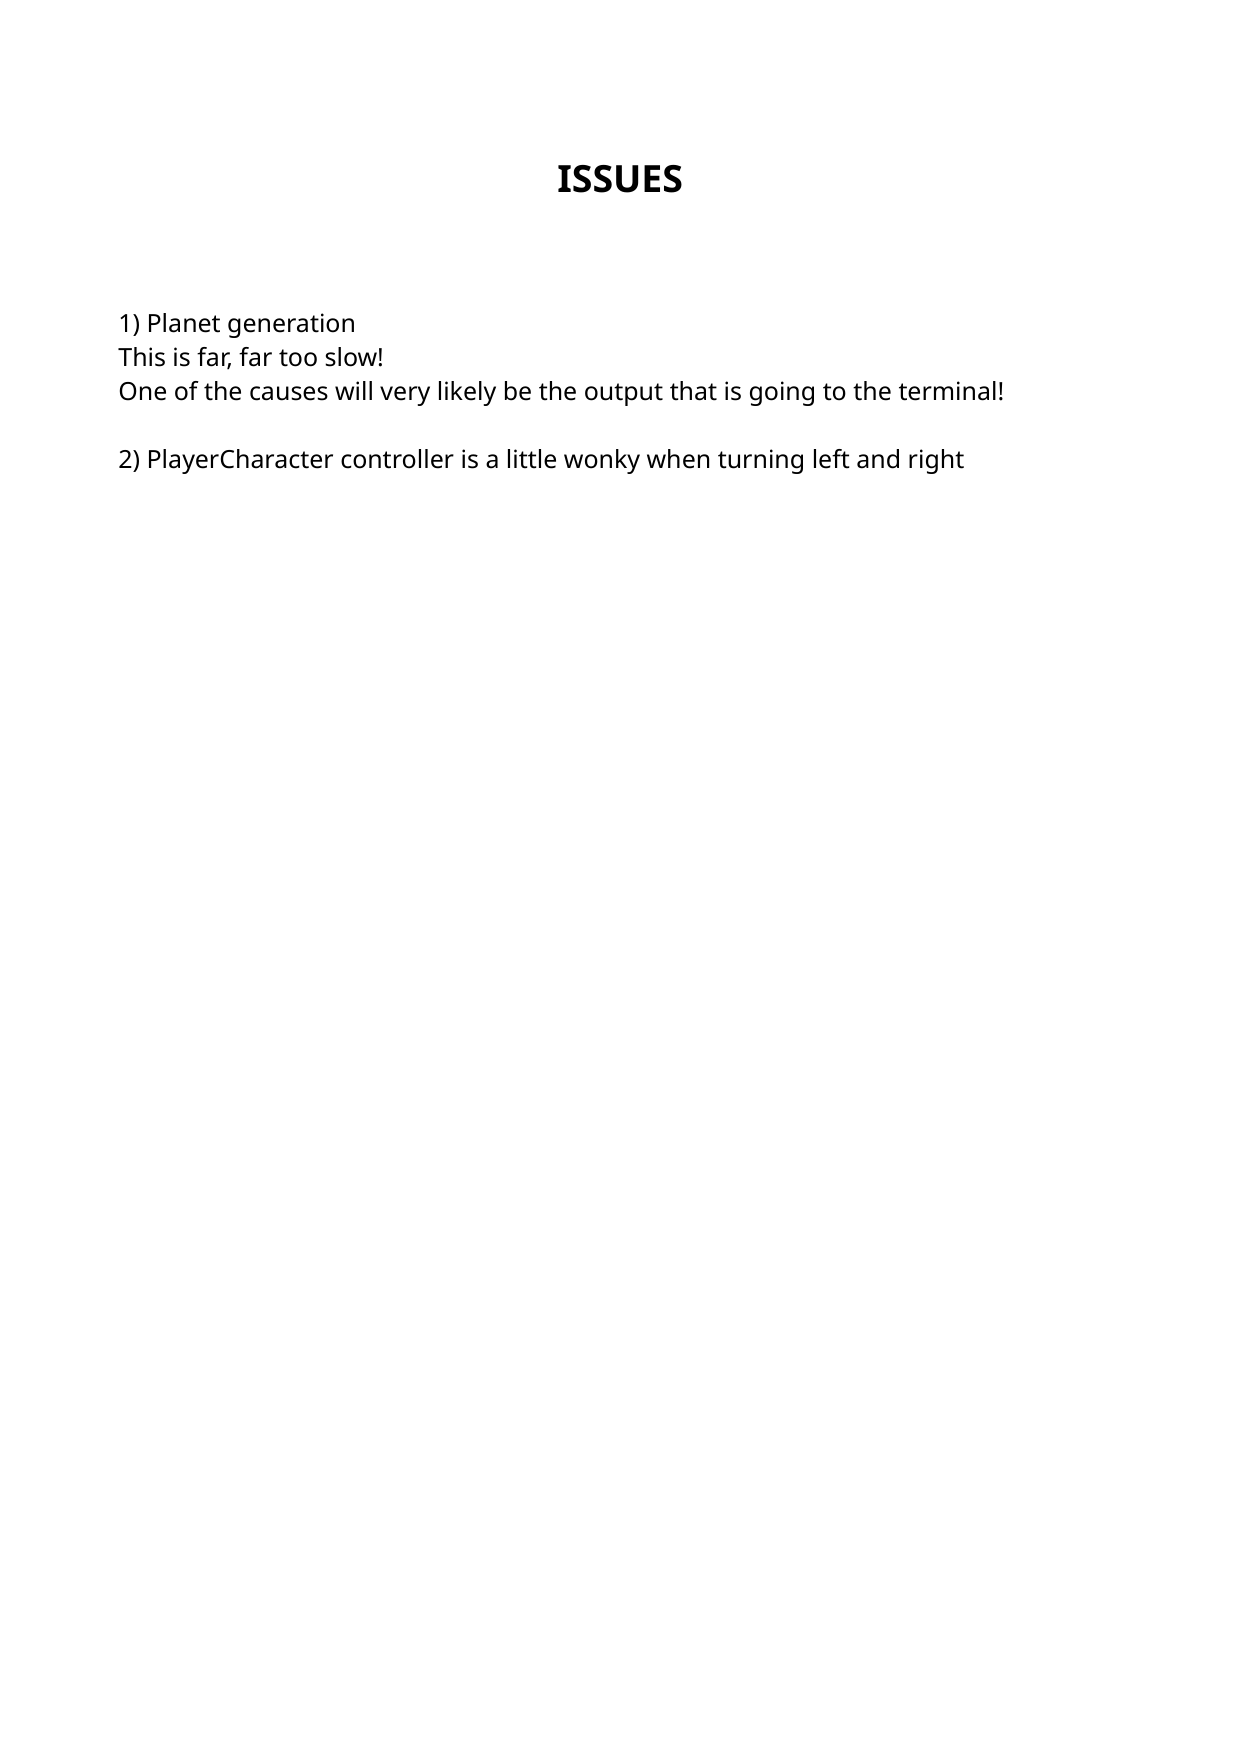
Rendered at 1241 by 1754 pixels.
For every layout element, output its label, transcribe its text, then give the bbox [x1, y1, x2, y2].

text 1) Planet generation [118, 305, 1122, 339]
text This is far, far too slow! [118, 339, 1122, 373]
text 2) PlayerCharacter controller is a little wonky when turning left and right [118, 442, 1122, 476]
text One of the causes will very likely be the output that is going to the terminal! [118, 373, 1122, 408]
text ISSUES [118, 152, 1122, 203]
